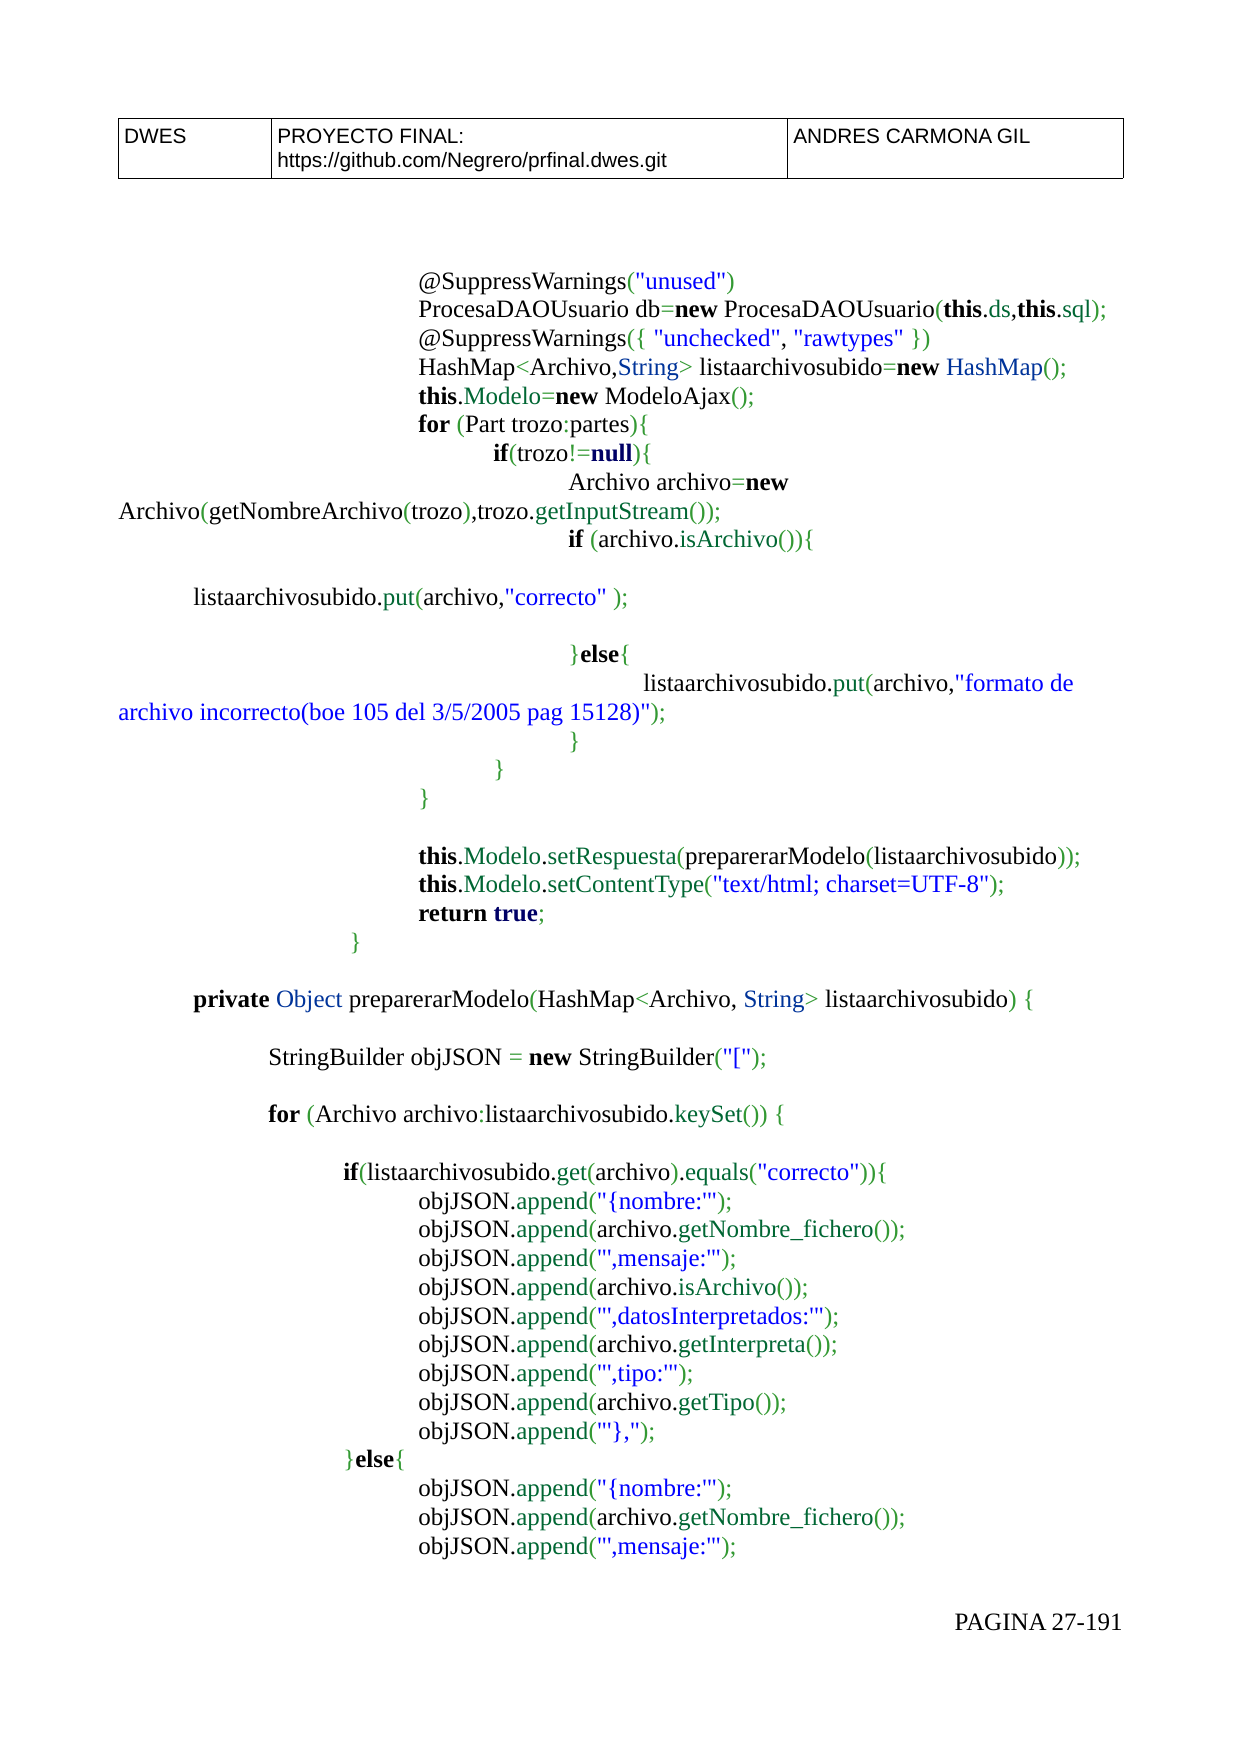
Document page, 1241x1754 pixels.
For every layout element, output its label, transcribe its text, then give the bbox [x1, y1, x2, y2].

text objJSON.append("{nombre:'"); [118, 1186, 1122, 1214]
text this.Modelo.setContentType("text/html; charset=UTF-8"); [118, 869, 1122, 898]
text @SuppressWarnings({ "unchecked", "rawtypes" }) [118, 323, 1122, 352]
text listaarchivosubido.put(archivo,"correcto" ); [118, 553, 1122, 611]
text StringBuilder objJSON = new StringBuilder("["); [118, 1042, 1122, 1071]
text objJSON.append("{nombre:'"); [118, 1473, 1122, 1502]
text ProcesaDAOUsuario db=new ProcesaDAOUsuario(this.ds,this.sql); [118, 294, 1122, 323]
text private Object preparerarModelo(HashMap<Archivo, String> listaarchivosubido) { [118, 984, 1122, 1013]
text } [118, 927, 1122, 956]
text objJSON.append(archivo.getTipo()); [118, 1387, 1122, 1416]
text }else{ [118, 639, 1122, 668]
text objJSON.append("',mensaje:'"); [118, 1531, 1122, 1559]
text }else{ [118, 1444, 1122, 1473]
text objJSON.append("',mensaje:'"); [118, 1243, 1122, 1272]
text HashMap<Archivo,String> listaarchivosubido=new HashMap(); [118, 352, 1122, 381]
text objJSON.append("',tipo:'"); [118, 1358, 1122, 1387]
text objJSON.append("',datosInterpretados:'"); [118, 1301, 1122, 1329]
text this.Modelo.setRespuesta(preparerarModelo(listaarchivosubido)); [118, 841, 1122, 869]
text this.Modelo=new ModeloAjax(); [118, 381, 1122, 409]
text objJSON.append(archivo.isArchivo()); [118, 1272, 1122, 1301]
text for (Archivo archivo:listaarchivosubido.keySet()) { [118, 1099, 1122, 1128]
text } [118, 726, 1122, 754]
text listaarchivosubido.put(archivo,"formato de archivo incorrecto(boe 105 del 3/5/2005 pag 15128)"); [118, 668, 1122, 726]
text if(listaarchivosubido.get(archivo).equals("correcto")){ [118, 1157, 1122, 1186]
text if(trozo!=null){ [118, 438, 1122, 467]
text @SuppressWarnings("unused") [118, 266, 1122, 294]
text for (Part trozo:partes){ [118, 409, 1122, 438]
text Archivo archivo=new Archivo(getNombreArchivo(trozo),trozo.getInputStream()); [118, 467, 1122, 524]
text } [118, 754, 1122, 783]
text objJSON.append(archivo.getNombre_fichero()); [118, 1214, 1122, 1243]
text } [118, 783, 1122, 812]
text objJSON.append(archivo.getInterpreta()); [118, 1329, 1122, 1358]
text objJSON.append("'},"); [118, 1416, 1122, 1444]
text if (archivo.isArchivo()){ [118, 524, 1122, 553]
text objJSON.append(archivo.getNombre_fichero()); [118, 1502, 1122, 1531]
text return true; [118, 898, 1122, 927]
